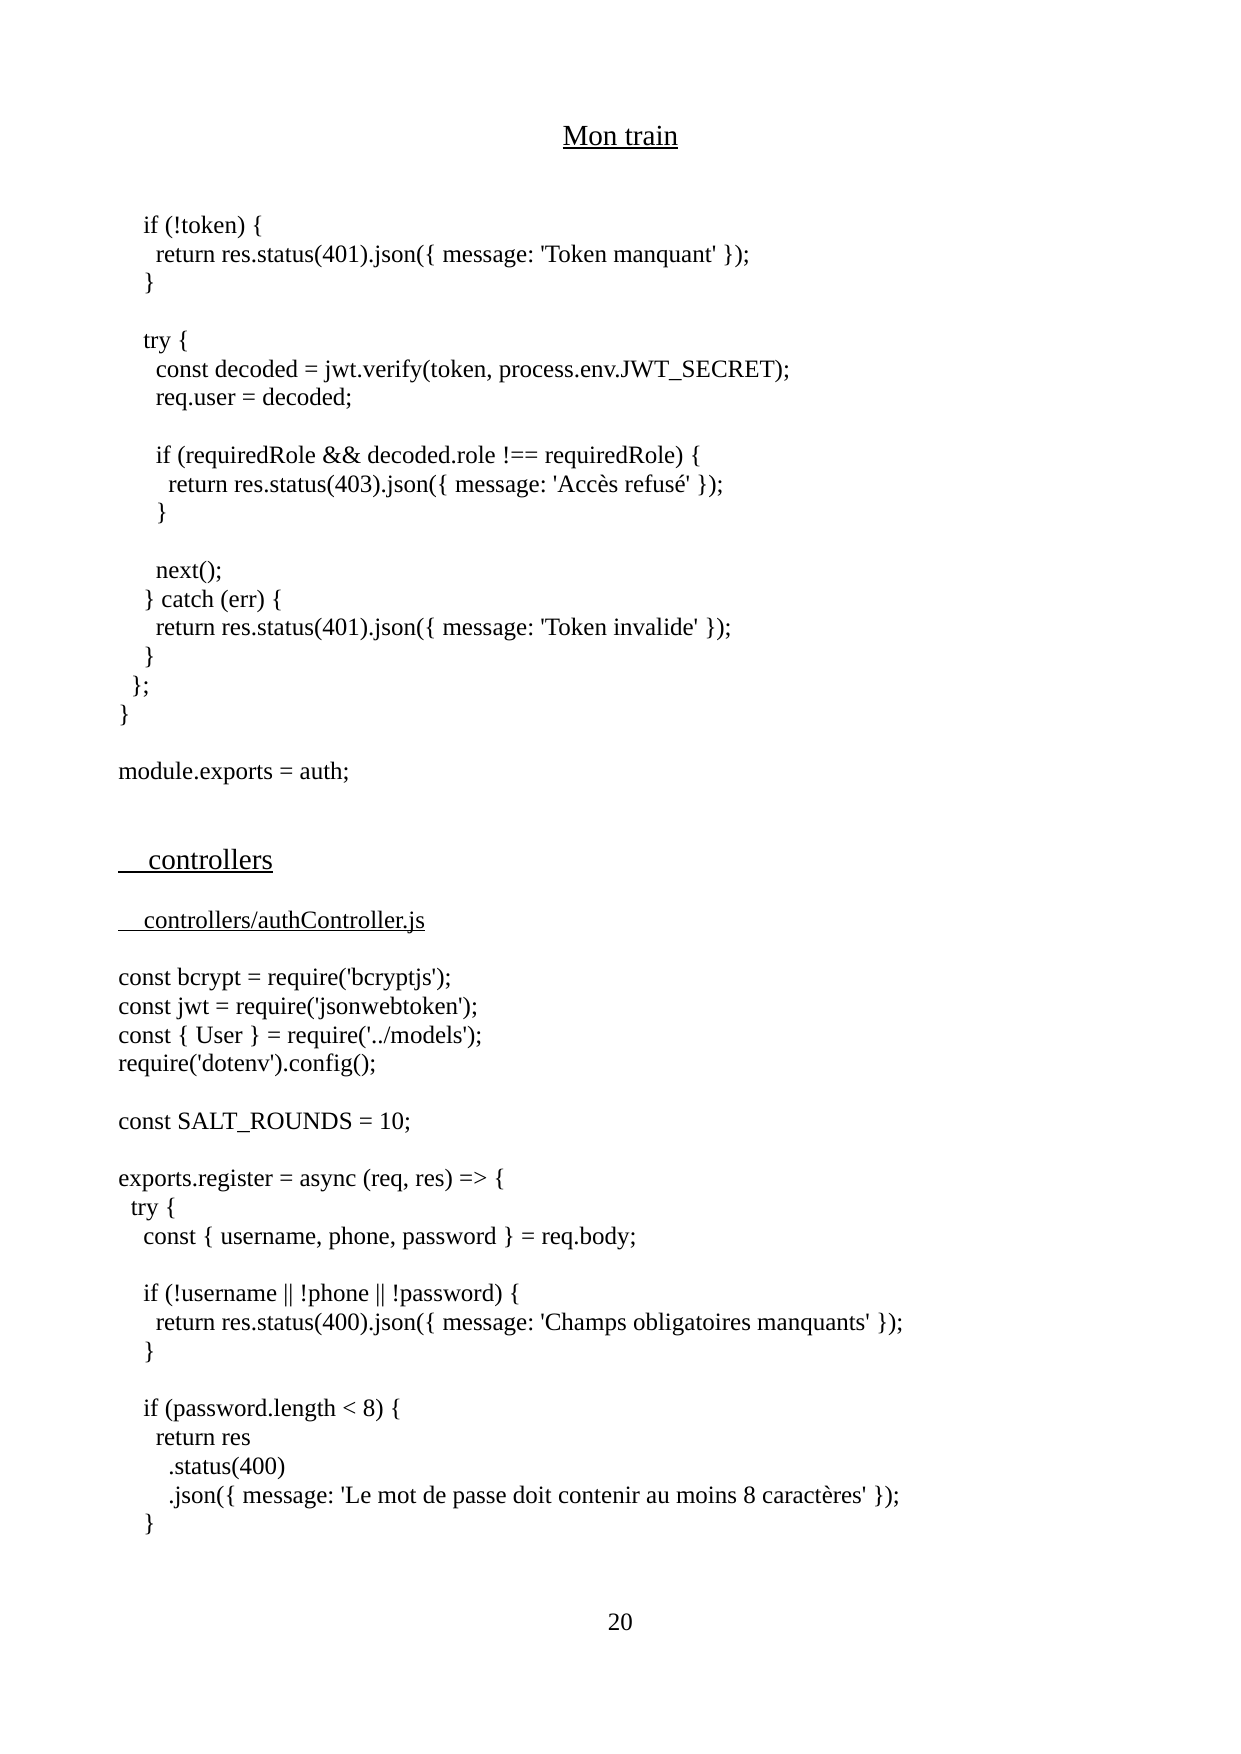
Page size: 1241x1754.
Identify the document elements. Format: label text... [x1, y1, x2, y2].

text module.exports = auth; [118, 756, 1122, 785]
text } [118, 699, 1122, 727]
text .status(400) [118, 1451, 1122, 1480]
text try { [118, 1192, 1122, 1221]
text const { username, phone, password } = req.body; [118, 1221, 1122, 1250]
text exports.register = async (req, res) => { [118, 1163, 1122, 1192]
text return res.status(401).json({ message: 'Token manquant' }); [118, 239, 1122, 267]
text const SALT_ROUNDS = 10; [118, 1106, 1122, 1135]
text .json({ message: 'Le mot de passe doit contenir au moins 8 caractères' }); [118, 1480, 1122, 1508]
text req.user = decoded; [118, 382, 1122, 411]
text if (!username || !phone || !password) { [118, 1278, 1122, 1307]
text const jwt = require('jsonwebtoken'); [118, 991, 1122, 1020]
text try { [118, 325, 1122, 354]
text } [118, 1336, 1122, 1365]
text } [118, 1508, 1122, 1537]
text require('dotenv').config(); [118, 1048, 1122, 1077]
text } catch (err) { [118, 584, 1122, 612]
text const bcrypt = require('bcryptjs'); [118, 962, 1122, 991]
text }; [118, 670, 1122, 699]
text if (!token) { [118, 210, 1122, 239]
text if (password.length < 8) { [118, 1393, 1122, 1422]
text return res.status(401).json({ message: 'Token invalide' }); [118, 612, 1122, 641]
text return res [118, 1422, 1122, 1451]
text if (requiredRole && decoded.role !== requiredRole) { [118, 440, 1122, 469]
text const decoded = jwt.verify(token, process.env.JWT_SECRET); [118, 354, 1122, 382]
text next(); [118, 555, 1122, 584]
text 🔑 controllers/authController.js [118, 905, 1122, 933]
text const { User } = require('../models'); [118, 1020, 1122, 1048]
text } [118, 497, 1122, 526]
text } [118, 267, 1122, 296]
text 🔑 controllers [118, 842, 1122, 876]
text } [118, 641, 1122, 670]
text return res.status(400).json({ message: 'Champs obligatoires manquants' }); [118, 1307, 1122, 1336]
text return res.status(403).json({ message: 'Accès refusé' }); [118, 469, 1122, 497]
